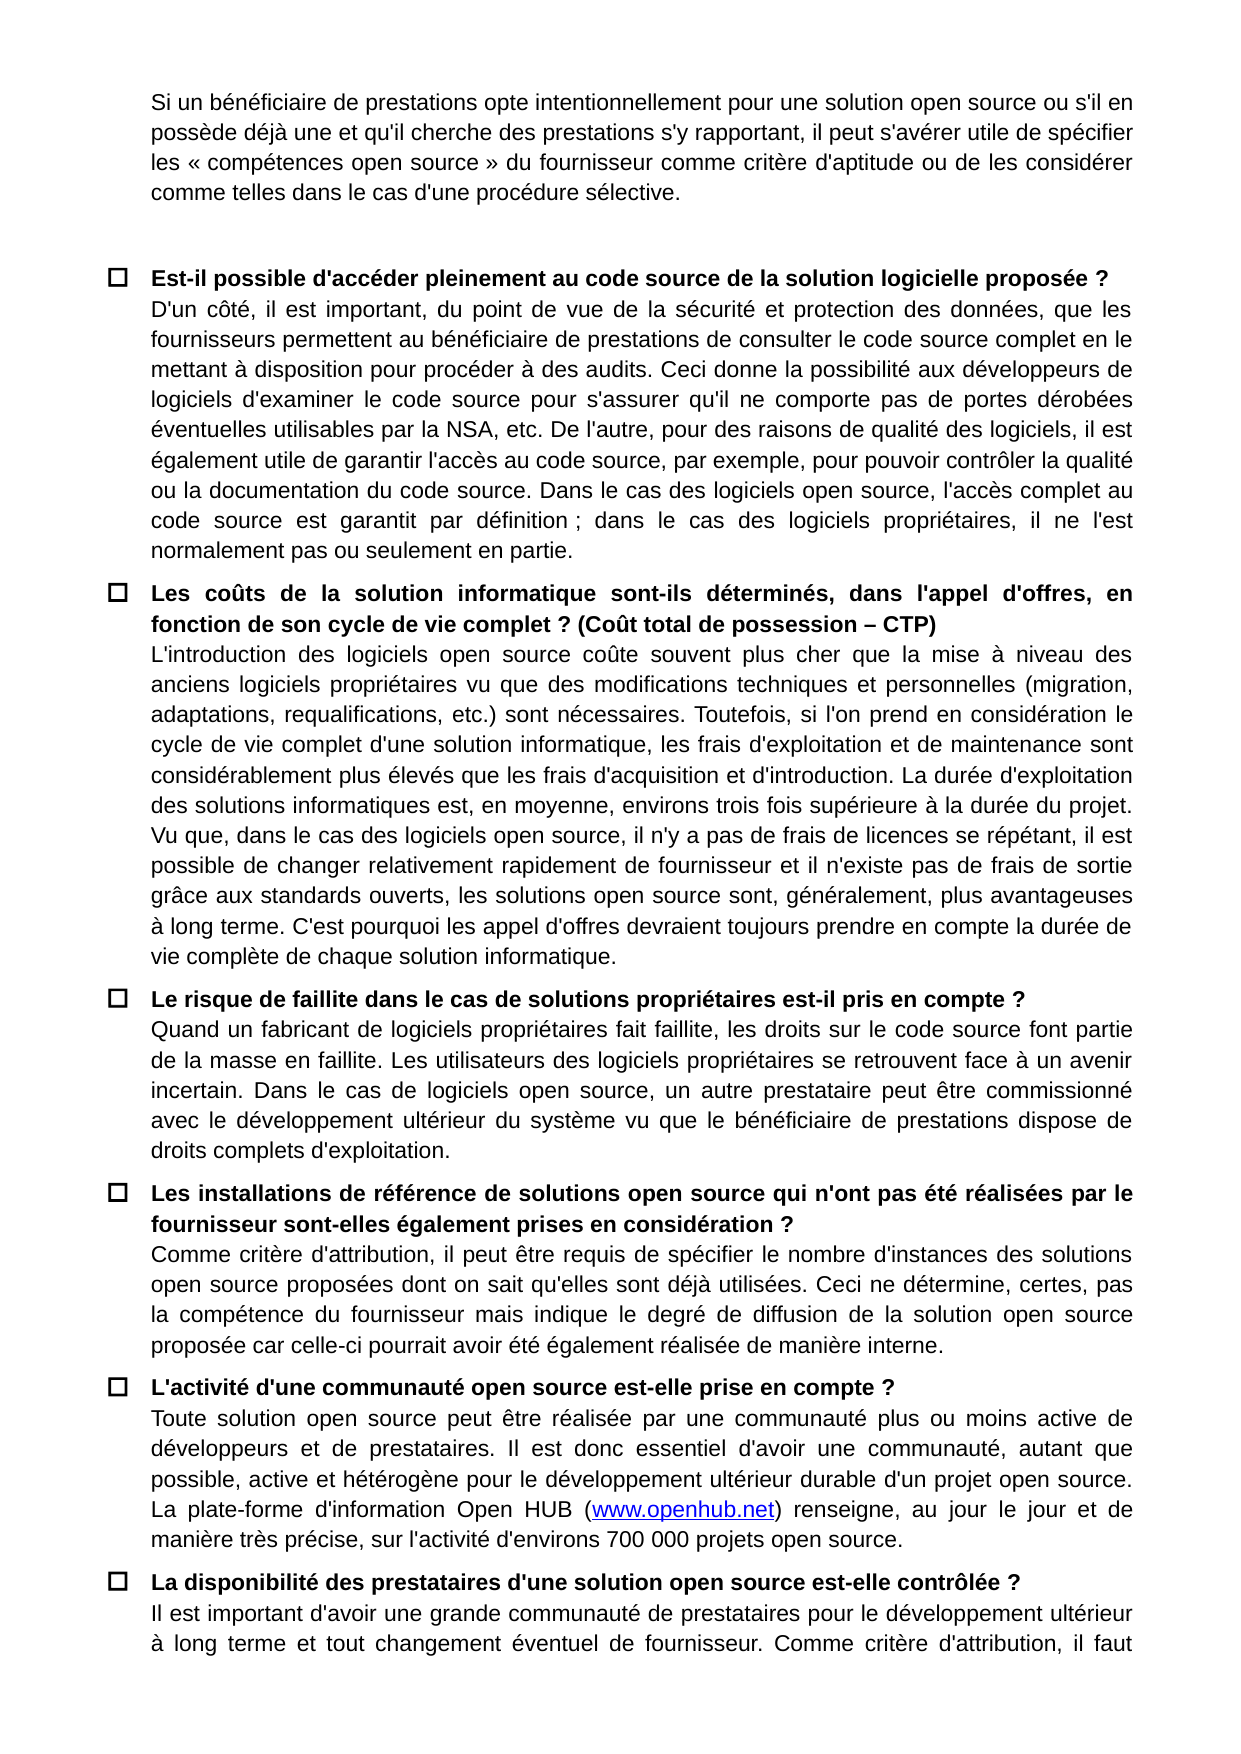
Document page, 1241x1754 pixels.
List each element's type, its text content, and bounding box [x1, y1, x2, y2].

list Il est important d'avoir une grande communauté de prestataires pour le développement ultérieur à long terme et tout changement éventuel de fournisseur. Comme critère d'attribution, il faut [151, 1599, 1134, 1656]
list D'un côté, il est important, du point de vue de la sécurité et protection des données, que les fournisseurs permettent au bénéficiaire de prestations de consulter le code source complet en le mettant à disposition pour procéder à des audits. Ceci donne la possibilité aux développeurs de logiciels d'examiner le code source pour s'assurer qu'il ne comporte pas de portes dérobées éventuelles utilisables par la NSA, etc. De l'autre, pour des raisons de qualité des logiciels, il est également utile de garantir l'accès au code source, par exemple, pour pouvoir contrôler la qualité ou la documentation du code source. Dans le cas des logiciels open source, l'accès complet au code source est garantit par définition ; dans le cas des logiciels propriétaires, il ne l'est normalement pas ou seulement en partie. [151, 296, 1134, 563]
list L'activité d'une communauté open source est-elle prise en compte ? [106, 1374, 1134, 1401]
list La disponibilité des prestataires d'une solution open source est-elle contrôlée ? [106, 1569, 1134, 1596]
list L'introduction des logiciels open source coûte souvent plus cher que la mise à niveau des anciens logiciels propriétaires vu que des modifications techniques et personnelles (migration, adaptations, requalifications, etc.) sont nécessaires. Toutefois, si l'on prend en considération le cycle de vie complet d'une solution informatique, les frais d'exploitation et de maintenance sont considérablement plus élevés que les frais d'acquisition et d'introduction. La durée d'exploitation des solutions informatiques est, en moyenne, environs trois fois supérieure à la durée du projet. Vu que, dans le cas des logiciels open source, il n'y a pas de frais de licences se répétant, il est possible de changer relativement rapidement de fournisseur et il n'existe pas de frais de sortie grâce aux standards ouverts, les solutions open source sont, généralement, plus avantageuses à long terme. C'est pourquoi les appel d'offres devraient toujours prendre en compte la durée de vie complète de chaque solution informatique. [151, 641, 1134, 969]
list Quand un fabricant de logiciels propriétaires fait faillite, les droits sur le code source font partie de la masse en faillite. Les utilisateurs des logiciels propriétaires se retrouvent face à un avenir incertain. Dans le cas de logiciels open source, un autre prestataire peut être commissionné avec le développement ultérieur du système vu que le bénéficiaire de prestations dispose de droits complets d'exploitation. [151, 1016, 1134, 1164]
list Les coûts de la solution informatique sont-ils déterminés, dans l'appel d'offres, en fonction de son cycle de vie complet ? (Coût total de possession – CTP) [106, 580, 1134, 637]
list Comme critère d'attribution, il peut être requis de spécifier le nombre d'instances des solutions open source proposées dont on sait qu'elles sont déjà utilisées. Ceci ne détermine, certes, pas la compétence du fournisseur mais indique le degré de diffusion de la solution open source proposée car celle-ci pourrait avoir été également réalisée de manière interne. [151, 1241, 1134, 1358]
list Les installations de référence de solutions open source qui n'ont pas été réalisées par le fournisseur sont-elles également prises en considération ? [106, 1180, 1134, 1237]
list Est-il possible d'accéder pleinement au code source de la solution logicielle proposée ? [106, 265, 1134, 292]
list Si un bénéficiaire de prestations opte intentionnellement pour une solution open source ou s'il en possède déjà une et qu'il cherche des prestations s'y rapportant, il peut s'avérer utile de spécifier les « compétences open source » du fournisseur comme critère d'aptitude ou de les considérer comme telles dans le cas d'une procédure sélective. [151, 89, 1134, 206]
list Le risque de faillite dans le cas de solutions propriétaires est-il pris en compte ? [106, 986, 1134, 1012]
list Toute solution open source peut être réalisée par une communauté plus ou moins active de développeurs et de prestataires. Il est donc essentiel d'avoir une communauté, autant que possible, active et hétérogène pour le développement ultérieur durable d'un projet open source. La plate-forme d'information Open HUB (www.openhub.net) renseigne, au jour le jour et de manière très précise, sur l'activité d'environs 700 000 projets open source. [151, 1405, 1134, 1552]
